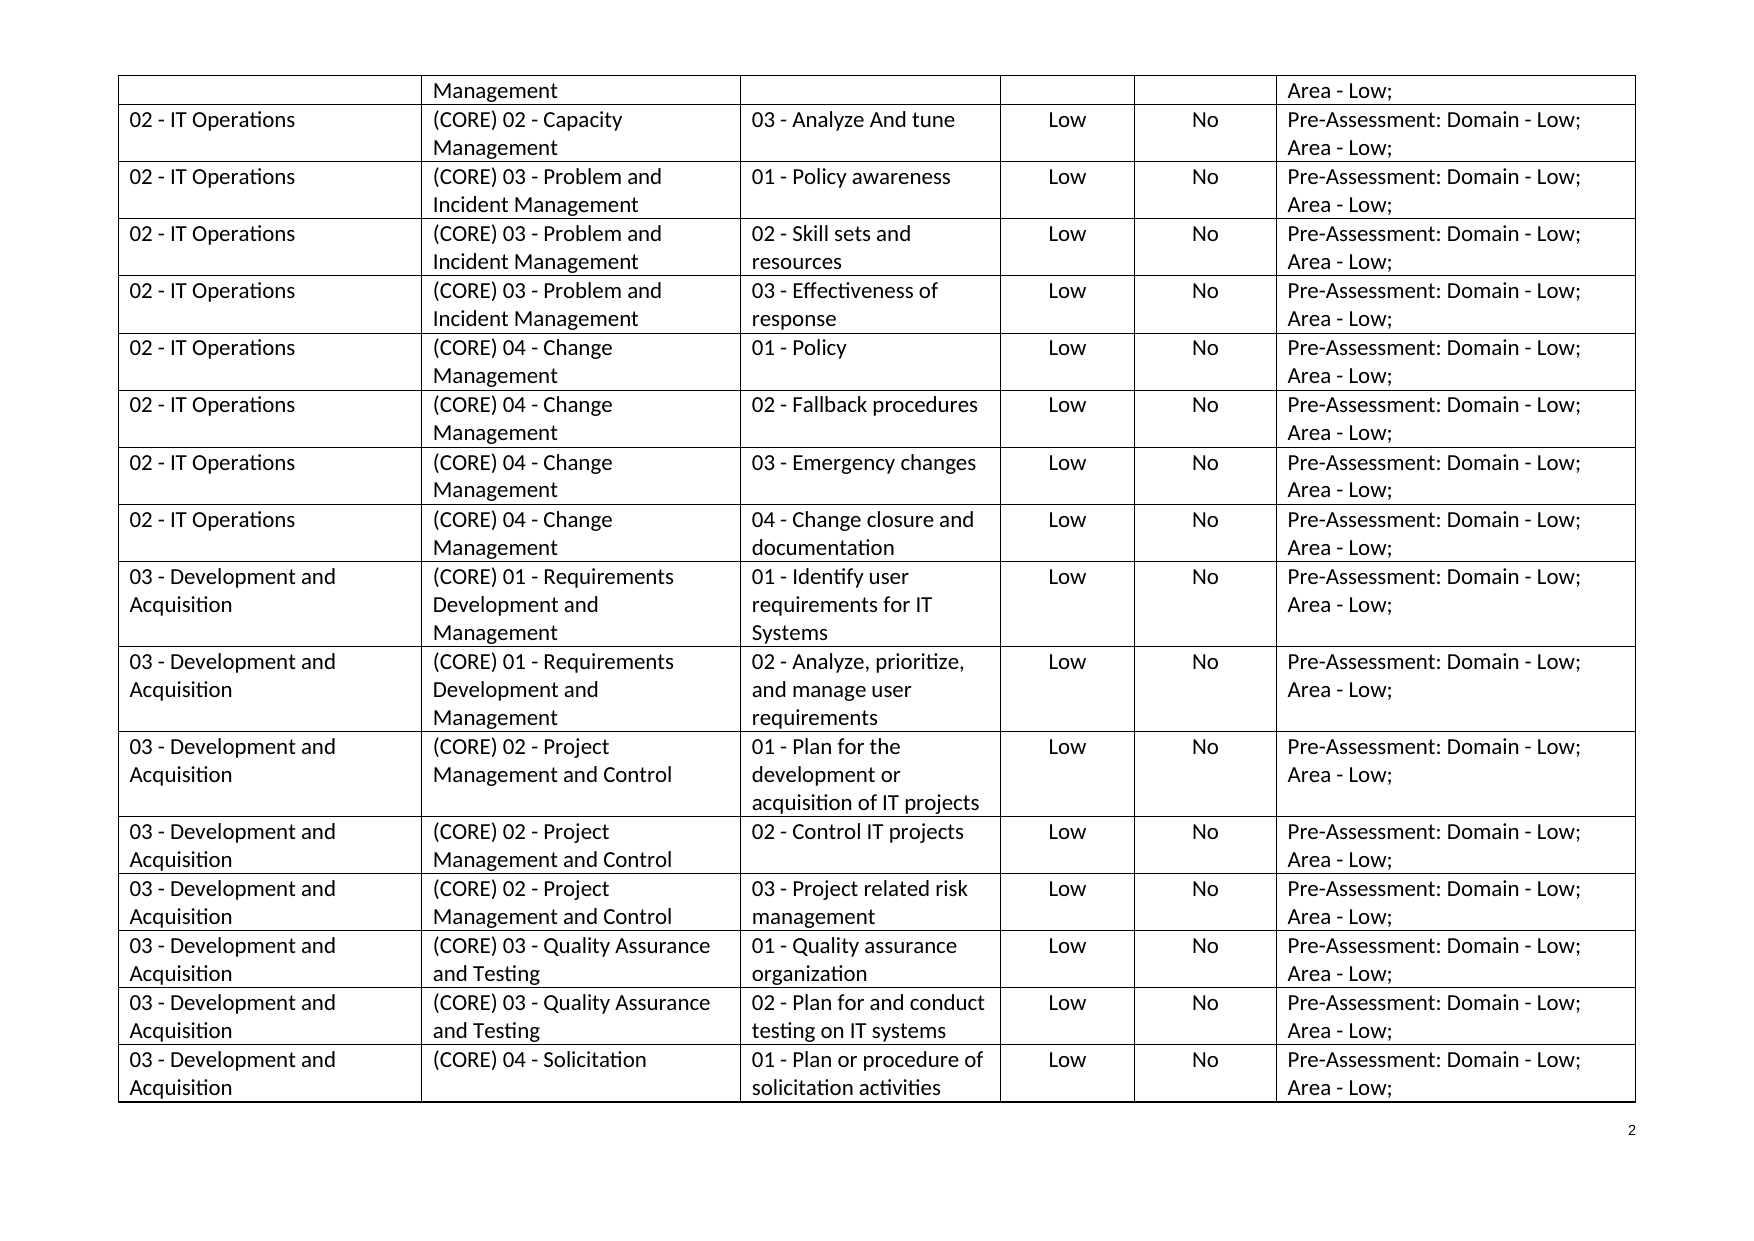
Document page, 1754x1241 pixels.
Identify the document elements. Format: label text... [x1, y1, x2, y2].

table_cell Pre-Assessment: Domain - Low; Area - Low; [1277, 105, 1635, 161]
table_cell Pre-Assessment: Domain - Low; Area - Low; [1277, 448, 1635, 504]
table_cell 03 - Analyze And tune [741, 105, 1000, 161]
table_cell 03 - Development and Acquisition [119, 817, 421, 873]
table_cell 03 - Emergency changes [741, 448, 1000, 504]
table_cell No [1135, 647, 1276, 731]
table_cell No [1135, 448, 1276, 504]
table_cell (CORE) 02 - Project Management and Control [422, 874, 740, 930]
table_cell [1001, 76, 1134, 104]
table_cell 03 - Development and Acquisition [119, 647, 421, 731]
table_cell Low [1001, 732, 1134, 816]
table_cell Pre-Assessment: Domain - Low; Area - Low; [1277, 162, 1635, 218]
table_cell No [1135, 276, 1276, 332]
table_cell 01 - Policy [741, 334, 1000, 389]
table_cell 02 - Analyze, prioritize, and manage user requirements [741, 647, 1000, 731]
table_cell No [1135, 334, 1276, 389]
table_cell No [1135, 732, 1276, 816]
table_cell Low [1001, 162, 1134, 218]
table_cell 02 - Control IT projects [741, 817, 1000, 873]
table_cell (CORE) 03 - Problem and Incident Management [422, 219, 740, 275]
table_cell 03 - Effectiveness of response [741, 276, 1000, 332]
table_cell 02 - IT Operations [119, 276, 421, 332]
table_cell (CORE) 01 - Requirements Development and Management [422, 562, 740, 646]
table_cell Low [1001, 105, 1134, 161]
table_cell No [1135, 391, 1276, 447]
table_cell 01 - Plan for the development or acquisition of IT projects [741, 732, 1000, 816]
table_cell 02 - IT Operations [119, 105, 421, 161]
table_cell Low [1001, 505, 1134, 561]
table_cell (CORE) 02 - Project Management and Control [422, 732, 740, 816]
table_cell [1135, 76, 1276, 104]
table_cell Pre-Assessment: Domain - Low; Area - Low; [1277, 219, 1635, 275]
table_cell Low [1001, 276, 1134, 332]
table_cell (CORE) 02 - Capacity Management [422, 105, 740, 161]
table_cell Pre-Assessment: Domain - Low; Area - Low; [1277, 334, 1635, 389]
table_cell 03 - Development and Acquisition [119, 732, 421, 816]
table_cell Pre-Assessment: Domain - Low; Area - Low; [1277, 817, 1635, 873]
table_cell Low [1001, 334, 1134, 389]
table_cell Low [1001, 448, 1134, 504]
table_cell Low [1001, 874, 1134, 930]
table_cell No [1135, 1045, 1276, 1101]
table_cell 02 - Plan for and conduct testing on IT systems [741, 988, 1000, 1044]
table_cell (CORE) 03 - Problem and Incident Management [422, 276, 740, 332]
table_cell 01 - Quality assurance organization [741, 931, 1000, 987]
table_cell (CORE) 03 - Problem and Incident Management [422, 162, 740, 218]
table_cell 03 - Development and Acquisition [119, 562, 421, 646]
table_cell Pre-Assessment: Domain - Low; Area - Low; [1277, 874, 1635, 930]
table_cell 02 - IT Operations [119, 448, 421, 504]
table_cell Pre-Assessment: Domain - Low; Area - Low; [1277, 391, 1635, 447]
table_cell 02 - Skill sets and resources [741, 219, 1000, 275]
table_cell Pre-Assessment: Domain - Low; Area - Low; [1277, 931, 1635, 987]
table_cell Low [1001, 1045, 1134, 1101]
table_cell No [1135, 874, 1276, 930]
table_cell 01 - Policy awareness [741, 162, 1000, 218]
table_cell (CORE) 04 - Change Management [422, 391, 740, 447]
table_cell Management [422, 76, 740, 104]
table_cell No [1135, 105, 1276, 161]
table_cell Pre-Assessment: Domain - Low; Area - Low; [1277, 505, 1635, 561]
table_cell 02 - IT Operations [119, 391, 421, 447]
table_cell Low [1001, 219, 1134, 275]
table_cell Pre-Assessment: Domain - Low; Area - Low; [1277, 647, 1635, 731]
table_cell 02 - IT Operations [119, 219, 421, 275]
table_cell (CORE) 04 - Change Management [422, 448, 740, 504]
table_cell No [1135, 219, 1276, 275]
table_cell [741, 76, 1000, 104]
table_cell 03 - Project related risk management [741, 874, 1000, 930]
table_cell 02 - IT Operations [119, 162, 421, 218]
table_cell (CORE) 01 - Requirements Development and Management [422, 647, 740, 731]
table_cell (CORE) 04 - Change Management [422, 334, 740, 389]
table_cell (CORE) 04 - Solicitation [422, 1045, 740, 1101]
table_cell 03 - Development and Acquisition [119, 874, 421, 930]
table_cell 03 - Development and Acquisition [119, 988, 421, 1044]
table_cell Low [1001, 562, 1134, 646]
table_cell No [1135, 505, 1276, 561]
table_cell No [1135, 562, 1276, 646]
table_cell No [1135, 162, 1276, 218]
table_cell (CORE) 04 - Change Management [422, 505, 740, 561]
table_cell No [1135, 817, 1276, 873]
table_cell [119, 76, 421, 104]
table_cell 02 - Fallback procedures [741, 391, 1000, 447]
table_cell Pre-Assessment: Domain - Low; Area - Low; [1277, 1045, 1635, 1101]
table_cell 02 - IT Operations [119, 505, 421, 561]
table_cell 02 - IT Operations [119, 334, 421, 389]
table_cell Pre-Assessment: Domain - Low; Area - Low; [1277, 988, 1635, 1044]
table_cell Low [1001, 817, 1134, 873]
table_cell Pre-Assessment: Domain - Low; Area - Low; [1277, 562, 1635, 646]
table_cell 01 - Plan or procedure of solicitation activities [741, 1045, 1000, 1101]
table_cell Pre-Assessment: Domain - Low; Area - Low; [1277, 732, 1635, 816]
table_cell No [1135, 988, 1276, 1044]
table_cell Pre-Assessment: Domain - Low; Area - Low; [1277, 276, 1635, 332]
table_cell Low [1001, 931, 1134, 987]
table_cell 04 - Change closure and documentation [741, 505, 1000, 561]
table_cell 03 - Development and Acquisition [119, 1045, 421, 1101]
table_cell Area - Low; [1277, 76, 1635, 104]
table_cell Low [1001, 988, 1134, 1044]
table_cell (CORE) 03 - Quality Assurance and Testing [422, 988, 740, 1044]
table_cell Low [1001, 647, 1134, 731]
table_cell No [1135, 931, 1276, 987]
table_cell (CORE) 03 - Quality Assurance and Testing [422, 931, 740, 987]
table_cell 01 - Identify user requirements for IT Systems [741, 562, 1000, 646]
table_cell (CORE) 02 - Project Management and Control [422, 817, 740, 873]
table_cell 03 - Development and Acquisition [119, 931, 421, 987]
table_cell Low [1001, 391, 1134, 447]
